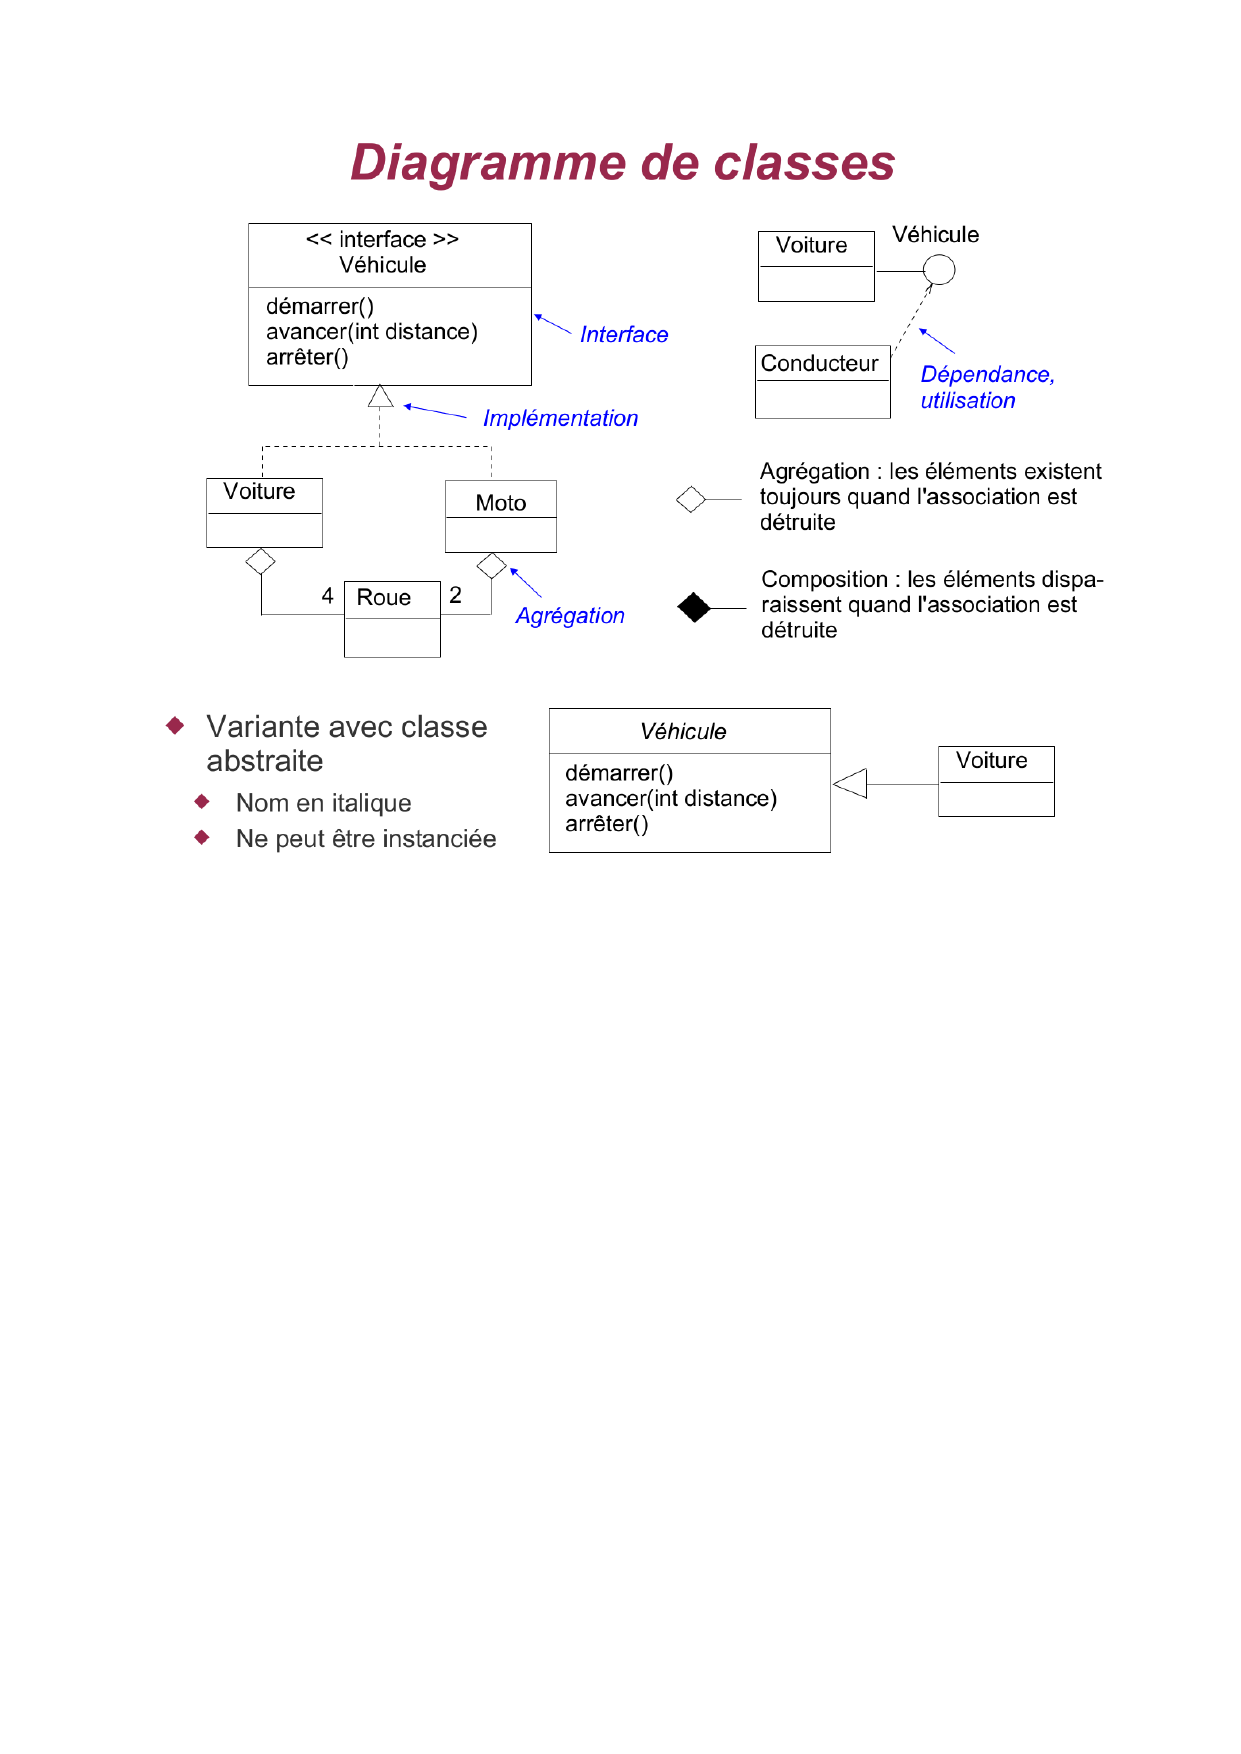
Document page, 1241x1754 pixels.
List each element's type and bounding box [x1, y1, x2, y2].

picture [118, 118, 1123, 869]
